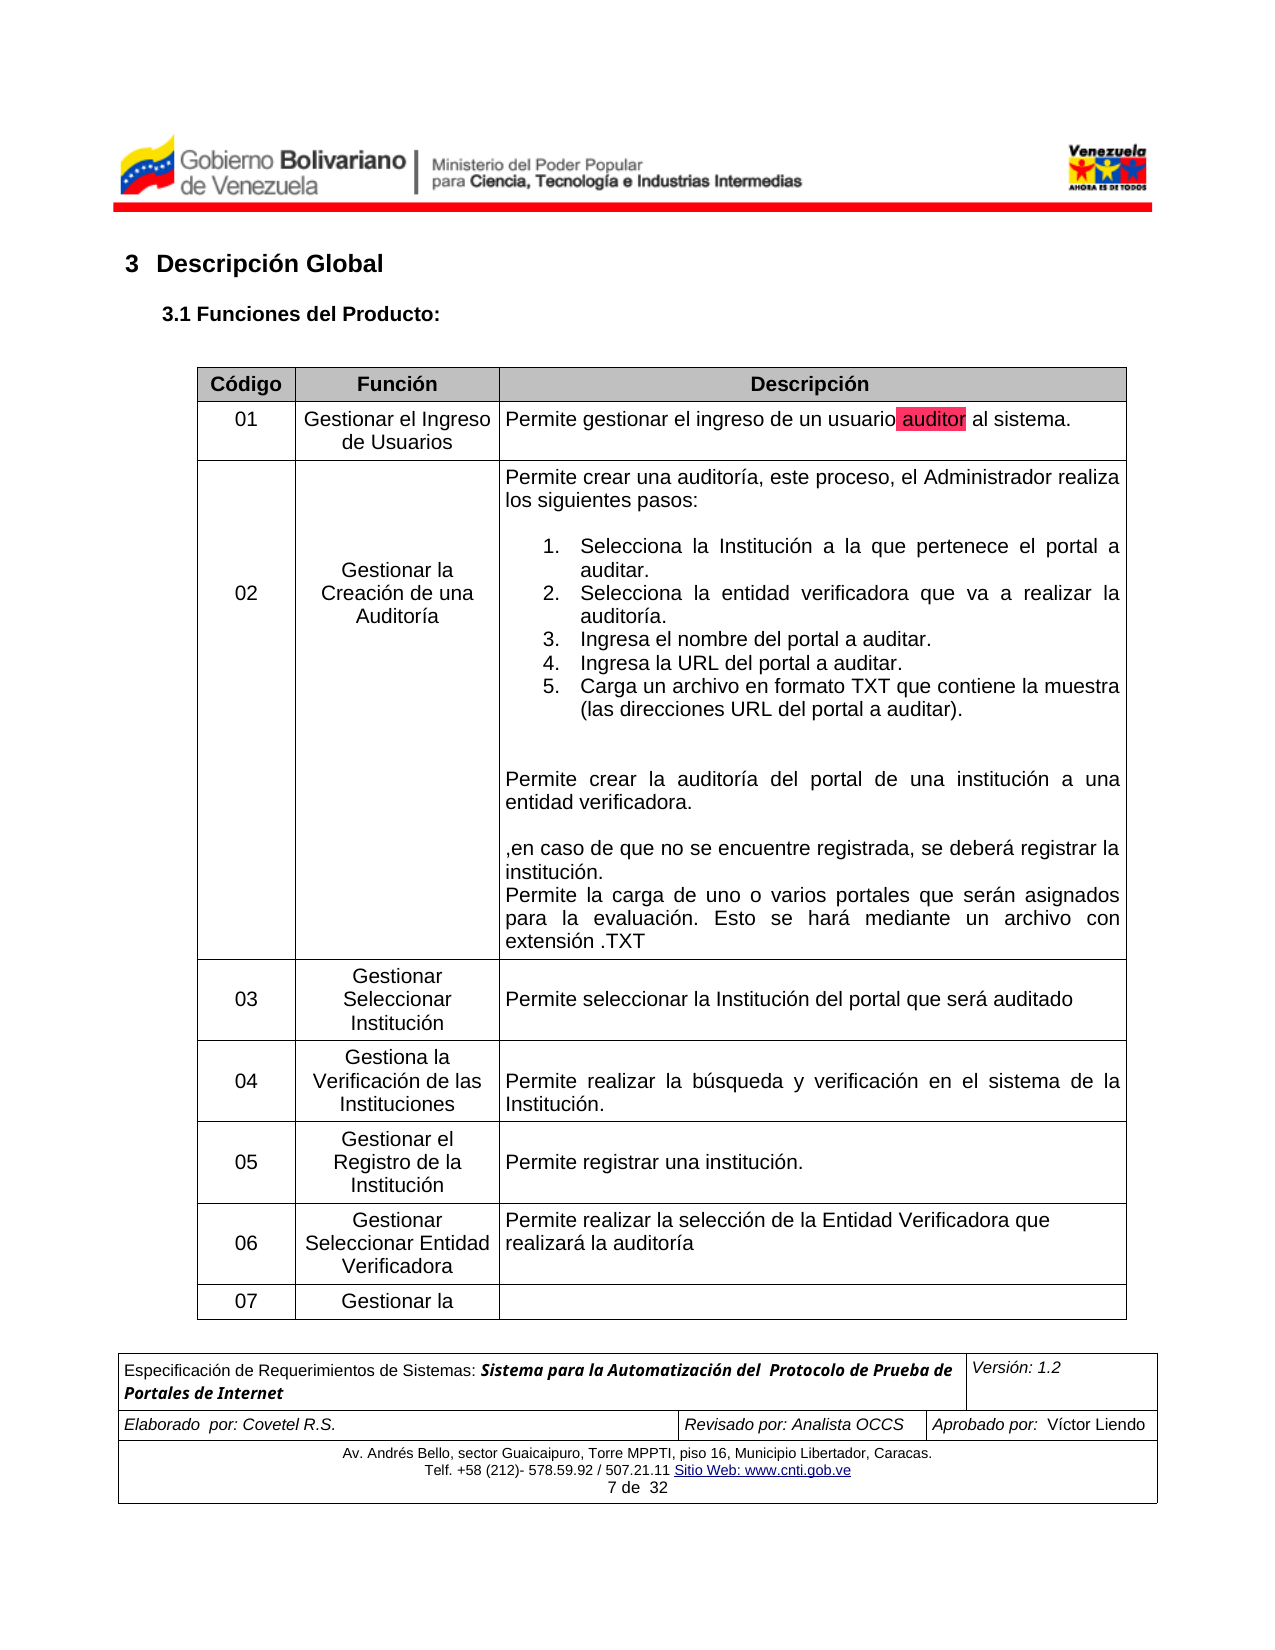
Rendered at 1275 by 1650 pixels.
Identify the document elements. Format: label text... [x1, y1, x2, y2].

table_cell 07 [198, 1285, 295, 1319]
table_cell 04 [198, 1041, 295, 1121]
table_cell Permite seleccionar la Institución del portal que será auditado [500, 960, 1126, 1040]
table_header Código [198, 368, 295, 401]
table_cell Permite crear una auditoría, este proceso, el Administrador realiza los siguientes pasos: Selecciona la Institución a la que pertenece el portal a auditar. Selecciona la entidad verificadora que va a realizar la auditoría. Ingresa el nombre del portal a auditar. Ingresa la URL del portal a auditar. Carga un archivo en formato TXT que contiene la muestra (las direcciones URL del portal a auditar). Permite crear la auditoría del portal de una institución a una entidad verificadora. ,en caso de que no se encuentre registrada, se deberá registrar la institución. Permite la carga de uno o varios portales que serán asignados para la evaluación. Esto se hará mediante un archivo con extensión .TXT [500, 461, 1126, 959]
table_cell 06 [198, 1204, 295, 1284]
table_header Descripción [500, 368, 1126, 401]
table_cell 05 [198, 1122, 295, 1203]
table_cell 02 [198, 461, 295, 959]
table_cell Permite registrar una institución. [500, 1122, 1126, 1203]
subtitle Funciones del Producto: [156, 302, 1157, 326]
table_cell Gestionar el Registro de la Institución [296, 1122, 499, 1203]
table_cell Gestionar el Ingreso de Usuarios [296, 402, 499, 459]
table_cell 01 [198, 402, 295, 459]
table_cell Permite realizar la búsqueda y verificación en el sistema de la Institución. [500, 1041, 1126, 1121]
table_cell Gestiona la Verificación de las Instituciones [296, 1041, 499, 1121]
table_cell Permite gestionar el ingreso de un usuario auditor al sistema. [500, 402, 1126, 459]
table_cell 03 [198, 960, 295, 1040]
table_cell Gestionar la [296, 1285, 499, 1319]
table_cell Gestionar Seleccionar Entidad Verificadora [296, 1204, 499, 1284]
subtitle Descripción Global [118, 250, 1157, 278]
picture [113, 126, 1153, 212]
table_cell [500, 1285, 1126, 1319]
table_cell Gestionar la Creación de una Auditoría [296, 461, 499, 959]
table_cell Gestionar Seleccionar Institución [296, 960, 499, 1040]
table_header Función [296, 368, 499, 401]
table_cell Permite realizar la selección de la Entidad Verificadora que realizará la auditoría [500, 1204, 1126, 1284]
